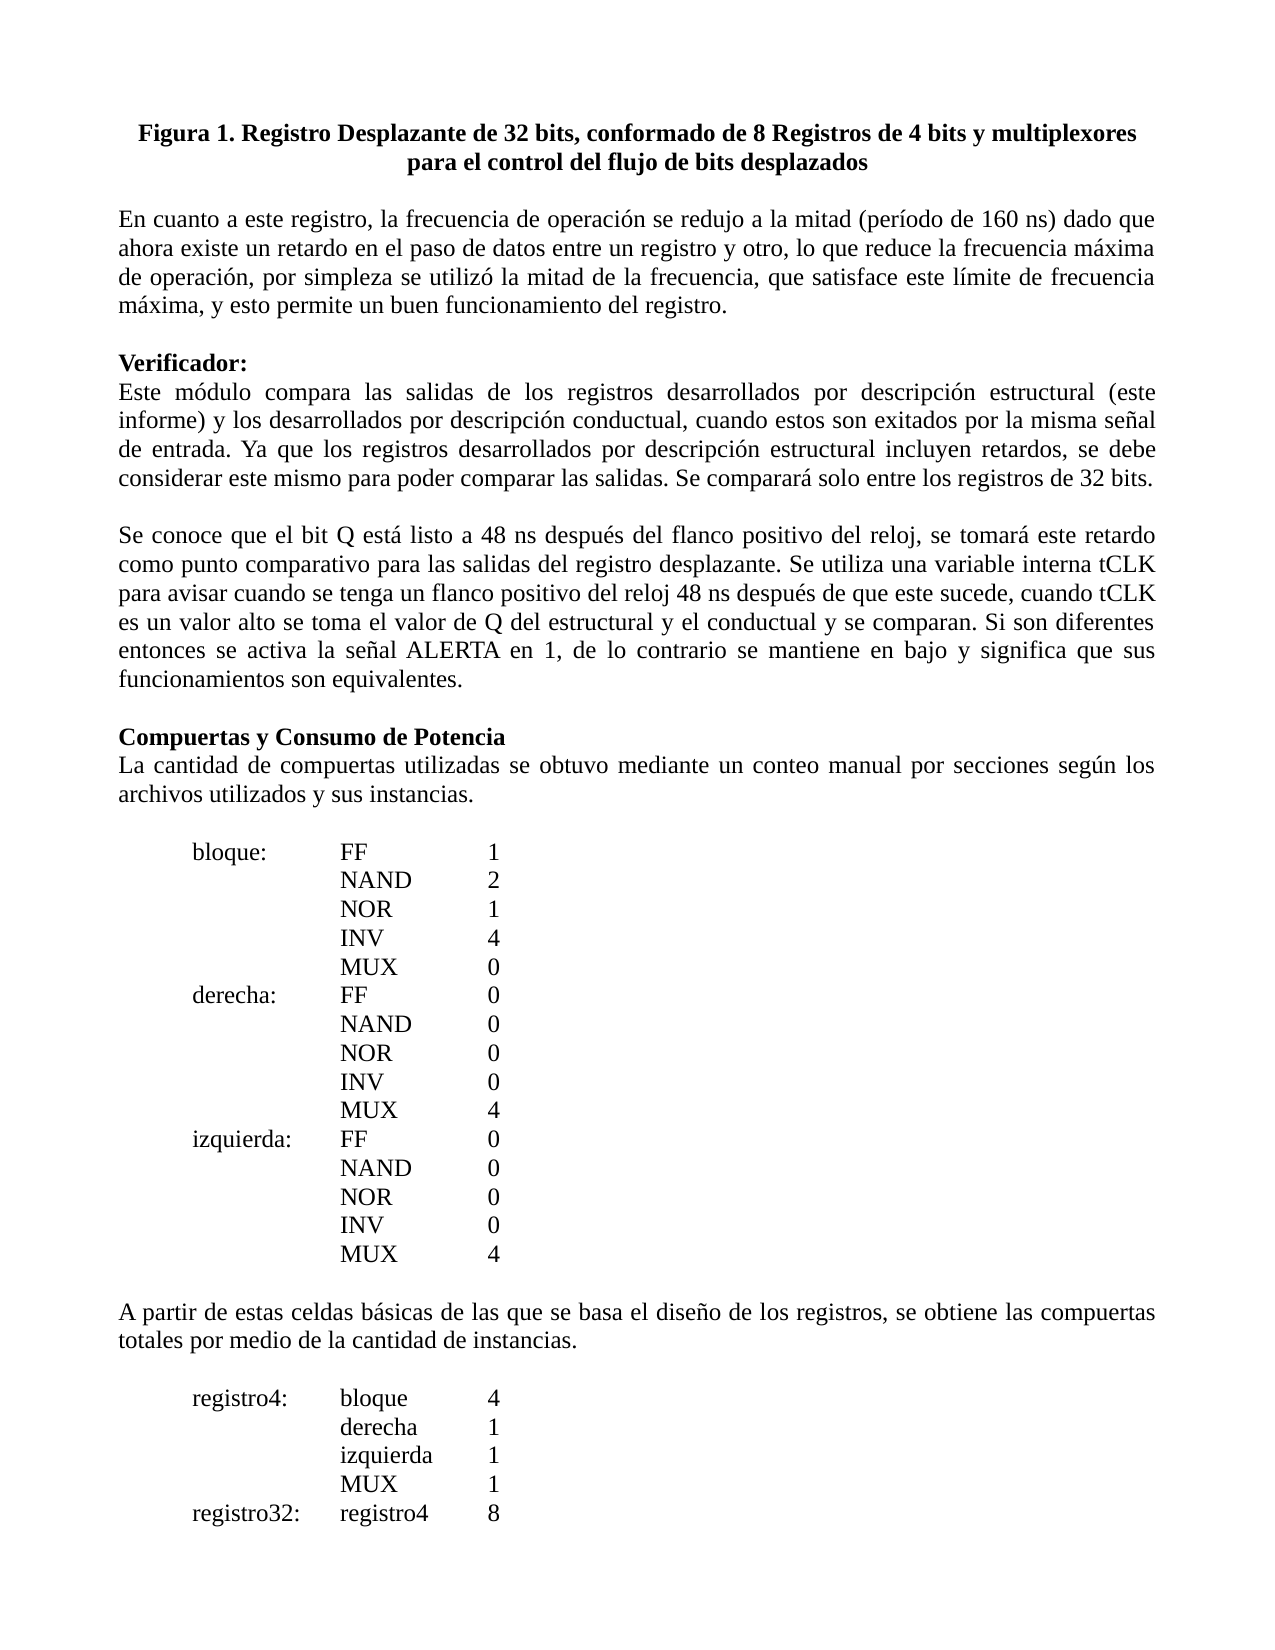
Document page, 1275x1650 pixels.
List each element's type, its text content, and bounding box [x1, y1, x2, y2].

text derecha 1 [118, 1412, 1157, 1441]
text NOR 1 [118, 894, 1157, 923]
text INV 4 [118, 923, 1157, 952]
text INV 0 [118, 1067, 1157, 1096]
text bloque: FF 1 [118, 837, 1157, 866]
text INV 0 [118, 1211, 1157, 1239]
text NAND 0 [118, 1009, 1157, 1038]
text Compuertas y Consumo de Potencia [118, 722, 1157, 751]
text NOR 0 [118, 1182, 1157, 1211]
text NAND 2 [118, 866, 1157, 894]
text Verificador: [118, 348, 1157, 377]
text izquierda: FF 0 [118, 1124, 1157, 1153]
text A partir de estas celdas básicas de las que se basa el diseño de los registros, se obtiene las compuertas totales por medio de la cantidad de instancias. [118, 1297, 1157, 1354]
text NOR 0 [118, 1038, 1157, 1067]
text La cantidad de compuertas utilizadas se obtuvo mediante un conteo manual por secciones según los archivos utilizados y sus instancias. [118, 751, 1157, 808]
text En cuanto a este registro, la frecuencia de operación se redujo a la mitad (período de 160 ns) dado que ahora existe un retardo en el paso de datos entre un registro y otro, lo que reduce la frecuencia máxima de operación, por simpleza se utilizó la mitad de la frecuencia, que satisface este límite de frecuencia máxima, y esto permite un buen funcionamiento del registro. [118, 204, 1157, 319]
text MUX 1 [118, 1469, 1157, 1498]
text registro32: registro4 8 [118, 1498, 1157, 1527]
text registro4: bloque 4 [118, 1383, 1157, 1412]
text MUX 4 [118, 1239, 1157, 1268]
text NAND 0 [118, 1153, 1157, 1182]
text Se conoce que el bit Q está listo a 48 ns después del flanco positivo del reloj, se tomará este retardo como punto comparativo para las salidas del registro desplazante. Se utiliza una variable interna tCLK para avisar cuando se tenga un flanco positivo del reloj 48 ns después de que este sucede, cuando tCLK es un valor alto se toma el valor de Q del estructural y el conductual y se comparan. Si son diferentes entonces se activa la señal ALERTA en 1, de lo contrario se mantiene en bajo y significa que sus funcionamientos son equivalentes. [118, 521, 1157, 693]
text Este módulo compara las salidas de los registros desarrollados por descripción estructural (este informe) y los desarrollados por descripción conductual, cuando estos son exitados por la misma señal de entrada. Ya que los registros desarrollados por descripción estructural incluyen retardos, se debe considerar este mismo para poder comparar las salidas. Se comparará solo entre los registros de 32 bits. [118, 377, 1157, 492]
text derecha: FF 0 [118, 981, 1157, 1009]
text Figura 1. Registro Desplazante de 32 bits, conformado de 8 Registros de 4 bits y multiplexores para el control del flujo de bits desplazados [118, 118, 1157, 176]
text MUX 4 [118, 1096, 1157, 1124]
text MUX 0 [118, 952, 1157, 981]
text izquierda 1 [118, 1441, 1157, 1469]
